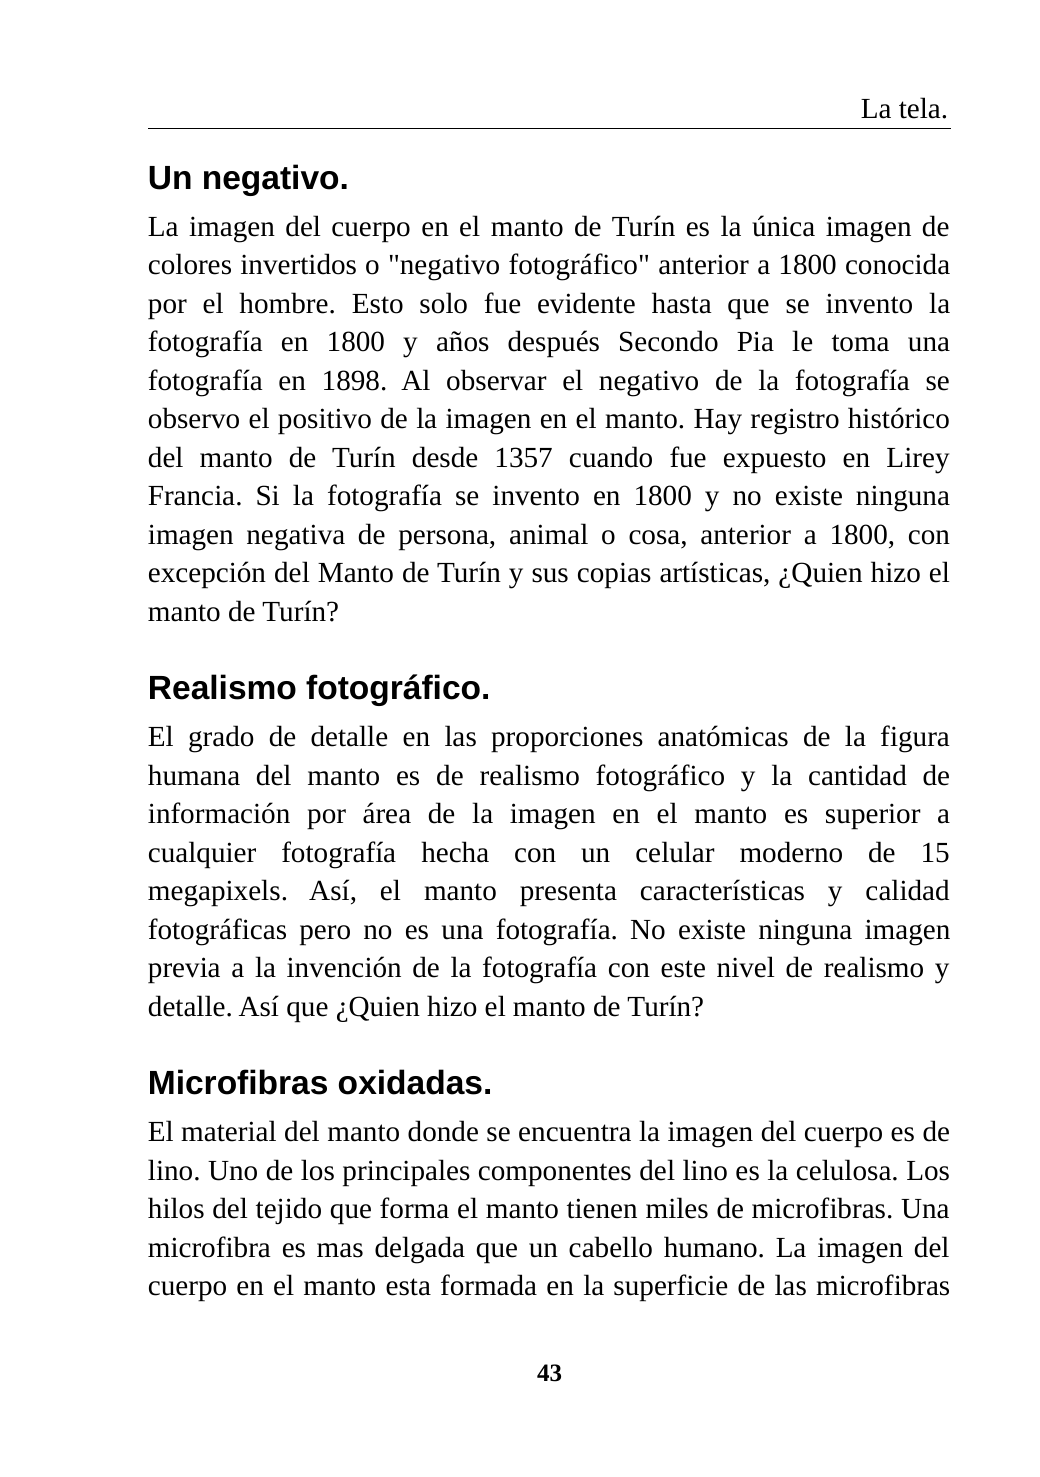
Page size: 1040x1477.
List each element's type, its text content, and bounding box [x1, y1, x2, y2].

subtitle Microfibras oxidadas. [148, 1063, 951, 1102]
text El grado de detalle en las proporciones anatómicas de la figura humana del manto es de realismo fotográfico y la cantidad de información por área de la imagen en el manto es superior a cualquier fotografía hecha con un celular moderno de 15 megapixels. Así, el manto presenta características y calidad fotográficas pero no es una fotografía. No existe ninguna imagen previa a la invención de la fotografía con este nivel de realismo y detalle. Así que ¿Quien hizo el manto de Turín? [148, 719, 951, 1022]
subtitle Realismo fotográfico. [148, 668, 951, 707]
text La imagen del cuerpo en el manto de Turín es la única imagen de colores invertidos o "negativo fotográfico" anterior a 1800 conocida por el hombre. Esto solo fue evidente hasta que se invento la fotografía en 1800 y años después Secondo Pia le toma una fotografía en 1898. Al observar el negativo de la fotografía se observo el positivo de la imagen en el manto. Hay registro histórico del manto de Turín desde 1357 cuando fue expuesto en Lirey Francia. Si la fotografía se invento en 1800 y no existe ninguna imagen negativa de persona, animal o cosa, anterior a 1800, con excepción del Manto de Turín y sus copias artísticas, ¿Quien hizo el manto de Turín? [148, 209, 951, 628]
subtitle Un negativo. [148, 157, 951, 196]
text El material del manto donde se encuentra la imagen del cuerpo es de lino. Uno de los principales componentes del lino es la celulosa. Los hilos del tejido que forma el manto tienen miles de microfibras. Una microfibra es mas delgada que un cabello humano. La imagen del cuerpo en el manto esta formada en la superficie de las microfibras [148, 1114, 951, 1302]
